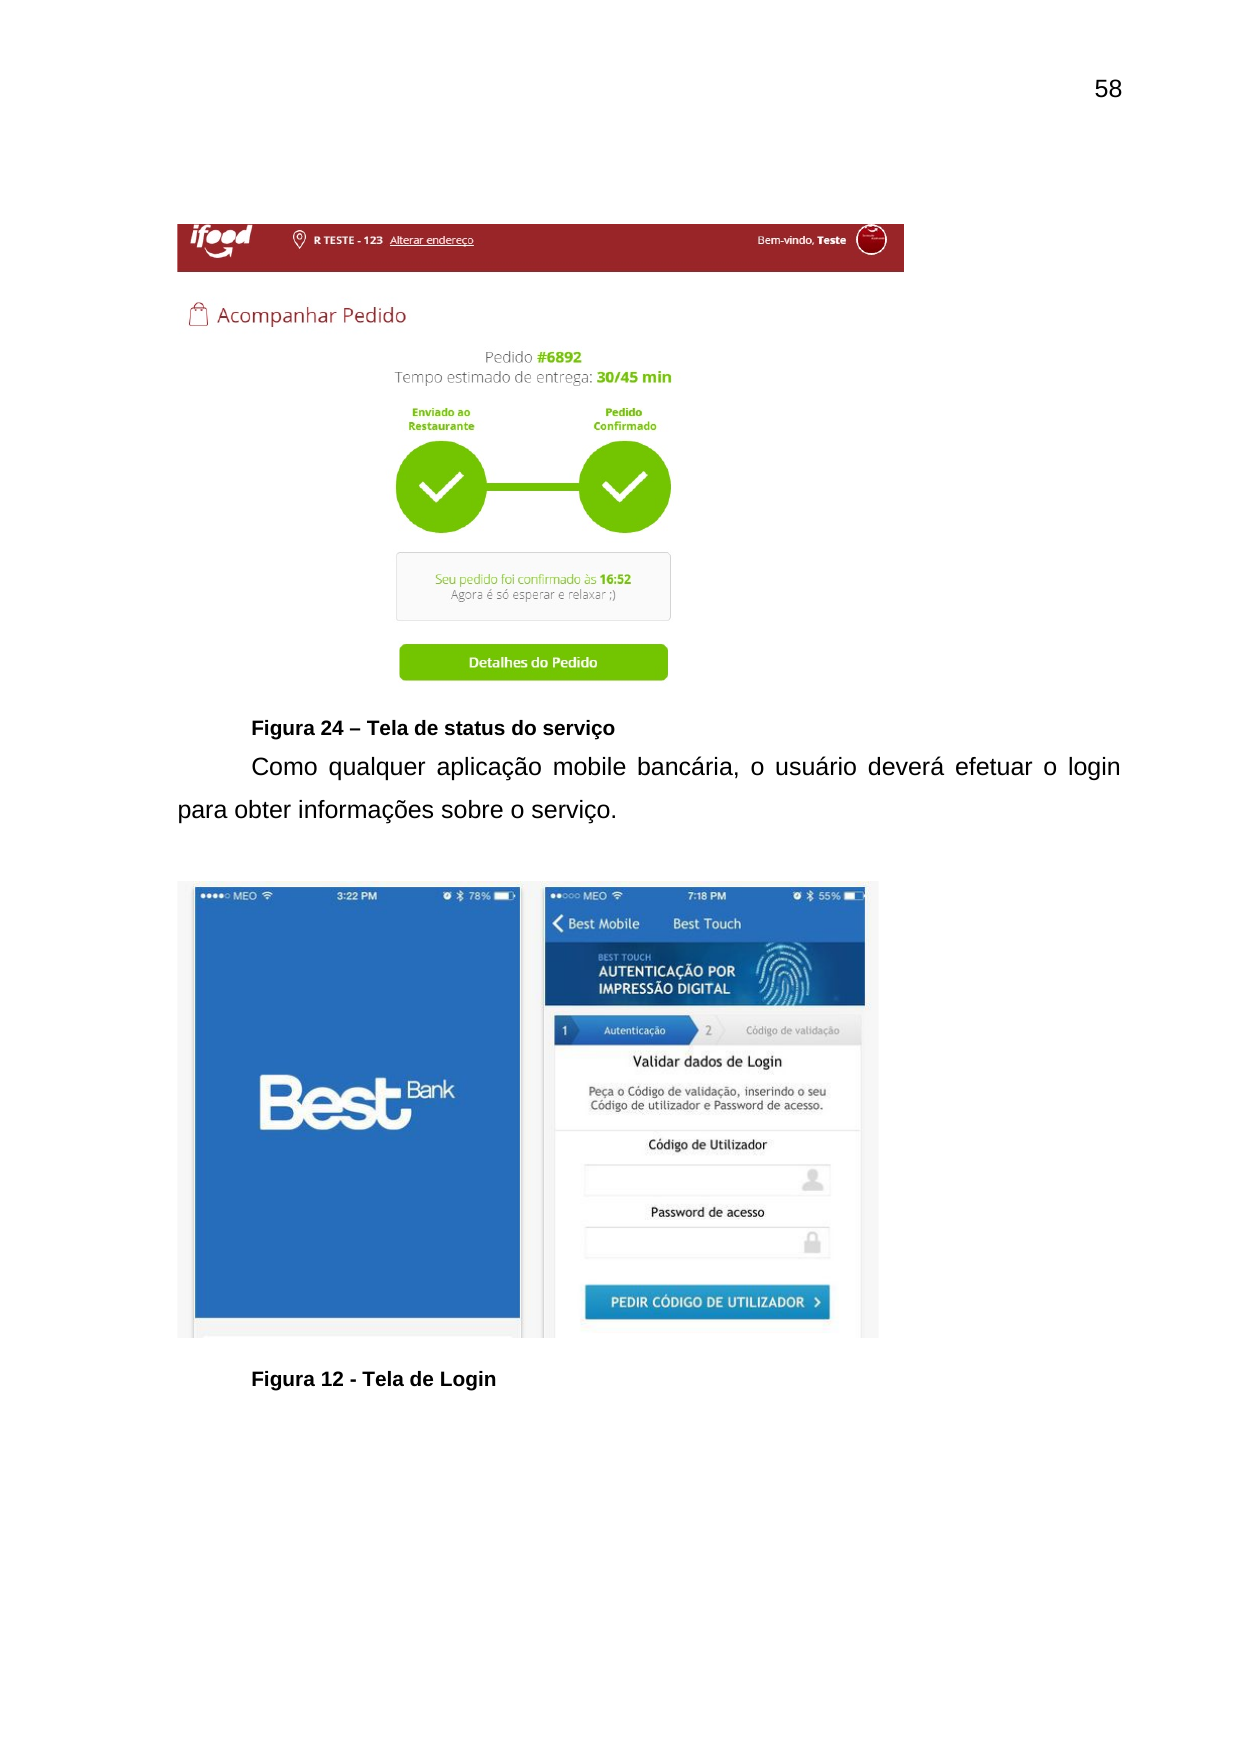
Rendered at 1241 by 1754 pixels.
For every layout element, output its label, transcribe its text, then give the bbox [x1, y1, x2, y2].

text Figura 12 - Tela de Login [177, 1367, 1122, 1391]
text Figura 24 – Tela de status do serviço [177, 716, 1122, 740]
picture [177, 224, 904, 687]
text Como qualquer aplicação mobile bancária, o usuário deverá efetuar o login para obter informações sobre o serviço. [177, 752, 1122, 824]
picture [177, 881, 879, 1338]
